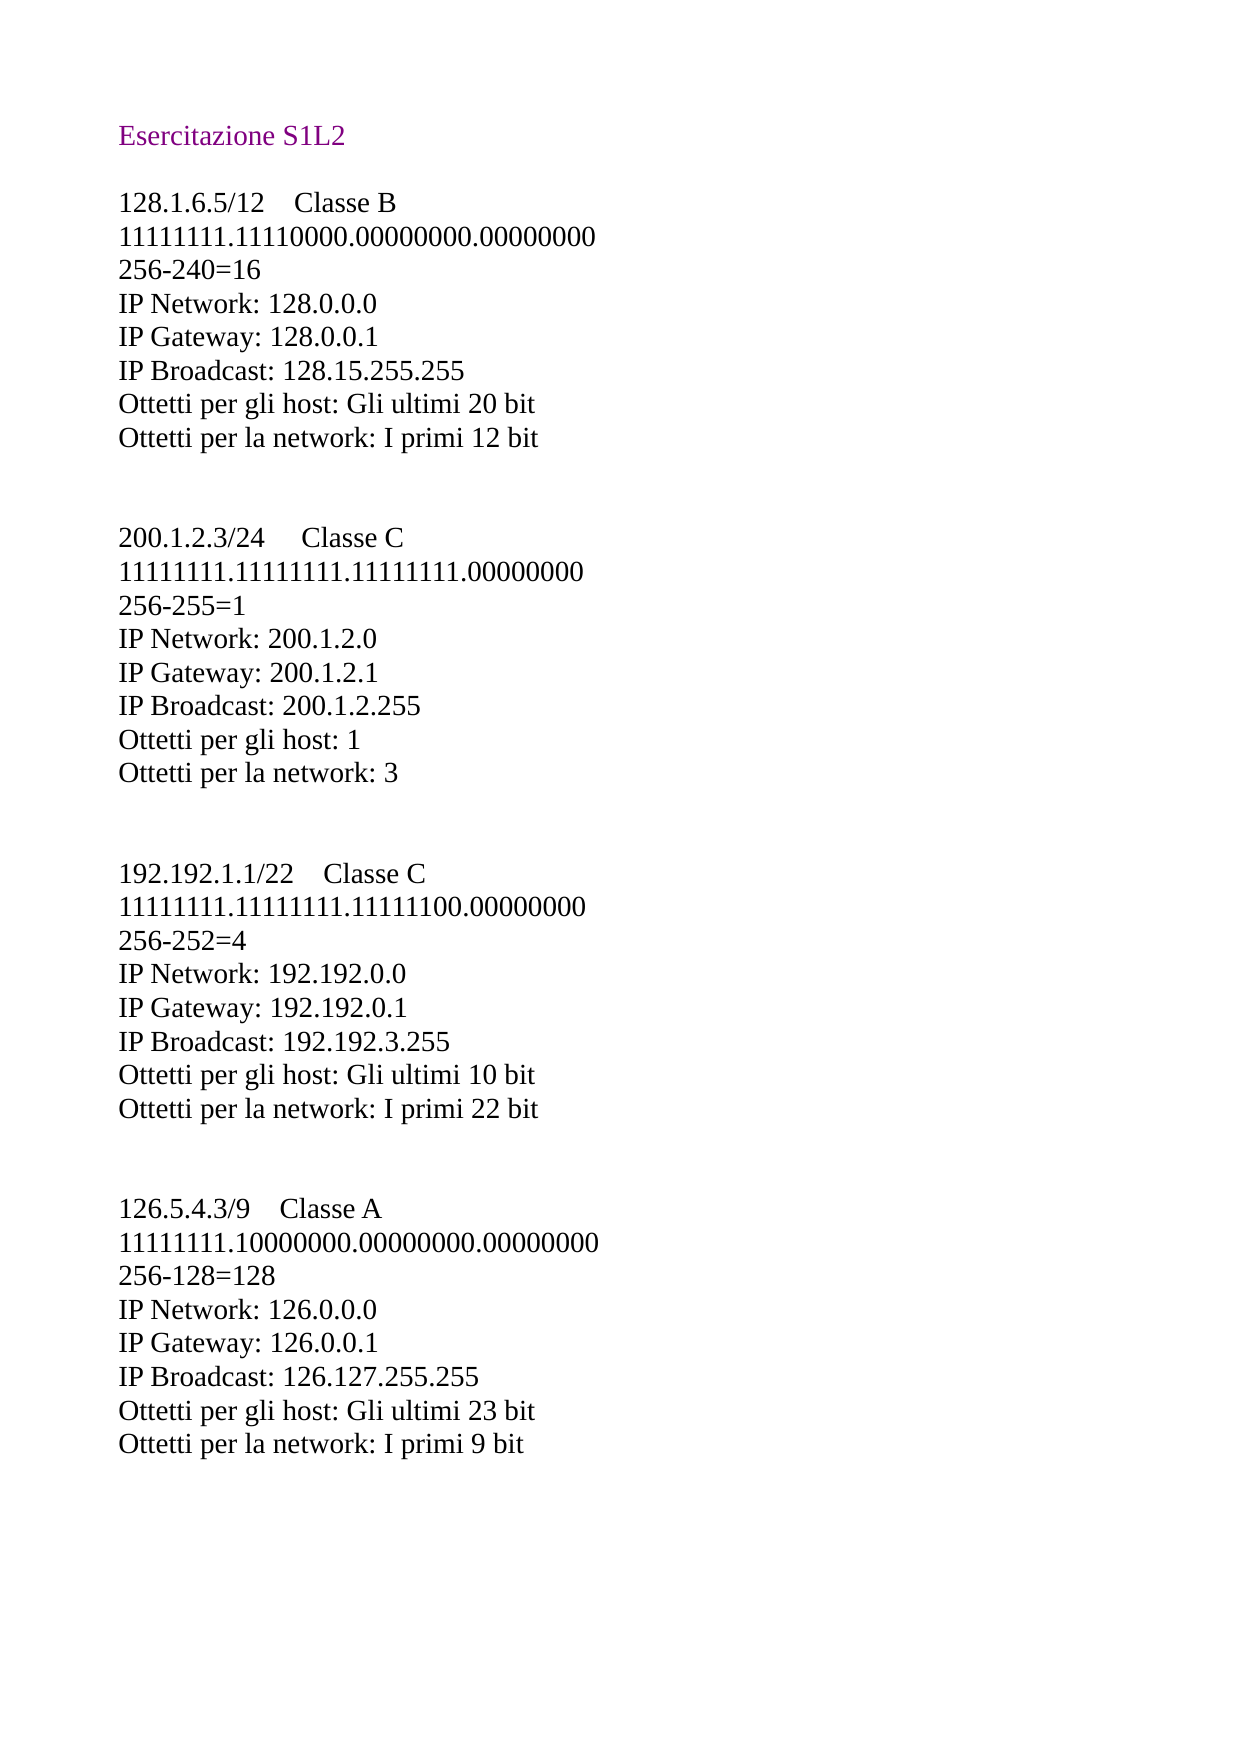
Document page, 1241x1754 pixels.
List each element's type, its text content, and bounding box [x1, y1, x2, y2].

text 256-252=4 [118, 923, 1122, 957]
text 256-128=128 [118, 1258, 1122, 1292]
text Esercitazione S1L2 [118, 118, 1122, 152]
text IP Network: 192.192.0.0 [118, 957, 1122, 990]
text 128.1.6.5/12 Classe B [118, 185, 1122, 219]
text 256-255=1 [118, 588, 1122, 621]
text 256-240=16 [118, 252, 1122, 286]
text Ottetti per gli host: Gli ultimi 20 bit [118, 386, 1122, 420]
text Ottetti per la network: I primi 12 bit [118, 420, 1122, 453]
text Ottetti per la network: I primi 9 bit [118, 1426, 1122, 1460]
text IP Network: 128.0.0.0 [118, 286, 1122, 319]
text IP Gateway: 126.0.0.1 [118, 1326, 1122, 1359]
text Ottetti per gli host: 1 [118, 722, 1122, 755]
text 11111111.11110000.00000000.00000000 [118, 219, 1122, 252]
text 200.1.2.3/24 Classe C [118, 521, 1122, 554]
text IP Broadcast: 126.127.255.255 [118, 1359, 1122, 1393]
text IP Gateway: 200.1.2.1 [118, 655, 1122, 688]
text IP Network: 200.1.2.0 [118, 621, 1122, 655]
text 192.192.1.1/22 Classe C [118, 856, 1122, 889]
text 126.5.4.3/9 Classe A [118, 1191, 1122, 1225]
text Ottetti per la network: I primi 22 bit [118, 1091, 1122, 1124]
text Ottetti per gli host: Gli ultimi 23 bit [118, 1393, 1122, 1426]
text 11111111.11111111.11111111.00000000 [118, 554, 1122, 588]
text 11111111.11111111.11111100.00000000 [118, 889, 1122, 923]
text 11111111.10000000.00000000.00000000 [118, 1225, 1122, 1258]
text IP Gateway: 128.0.0.1 [118, 319, 1122, 353]
text IP Broadcast: 200.1.2.255 [118, 688, 1122, 722]
text IP Broadcast: 192.192.3.255 [118, 1024, 1122, 1057]
text Ottetti per la network: 3 [118, 755, 1122, 789]
text IP Gateway: 192.192.0.1 [118, 990, 1122, 1024]
text IP Network: 126.0.0.0 [118, 1292, 1122, 1326]
text IP Broadcast: 128.15.255.255 [118, 353, 1122, 386]
text Ottetti per gli host: Gli ultimi 10 bit [118, 1057, 1122, 1091]
